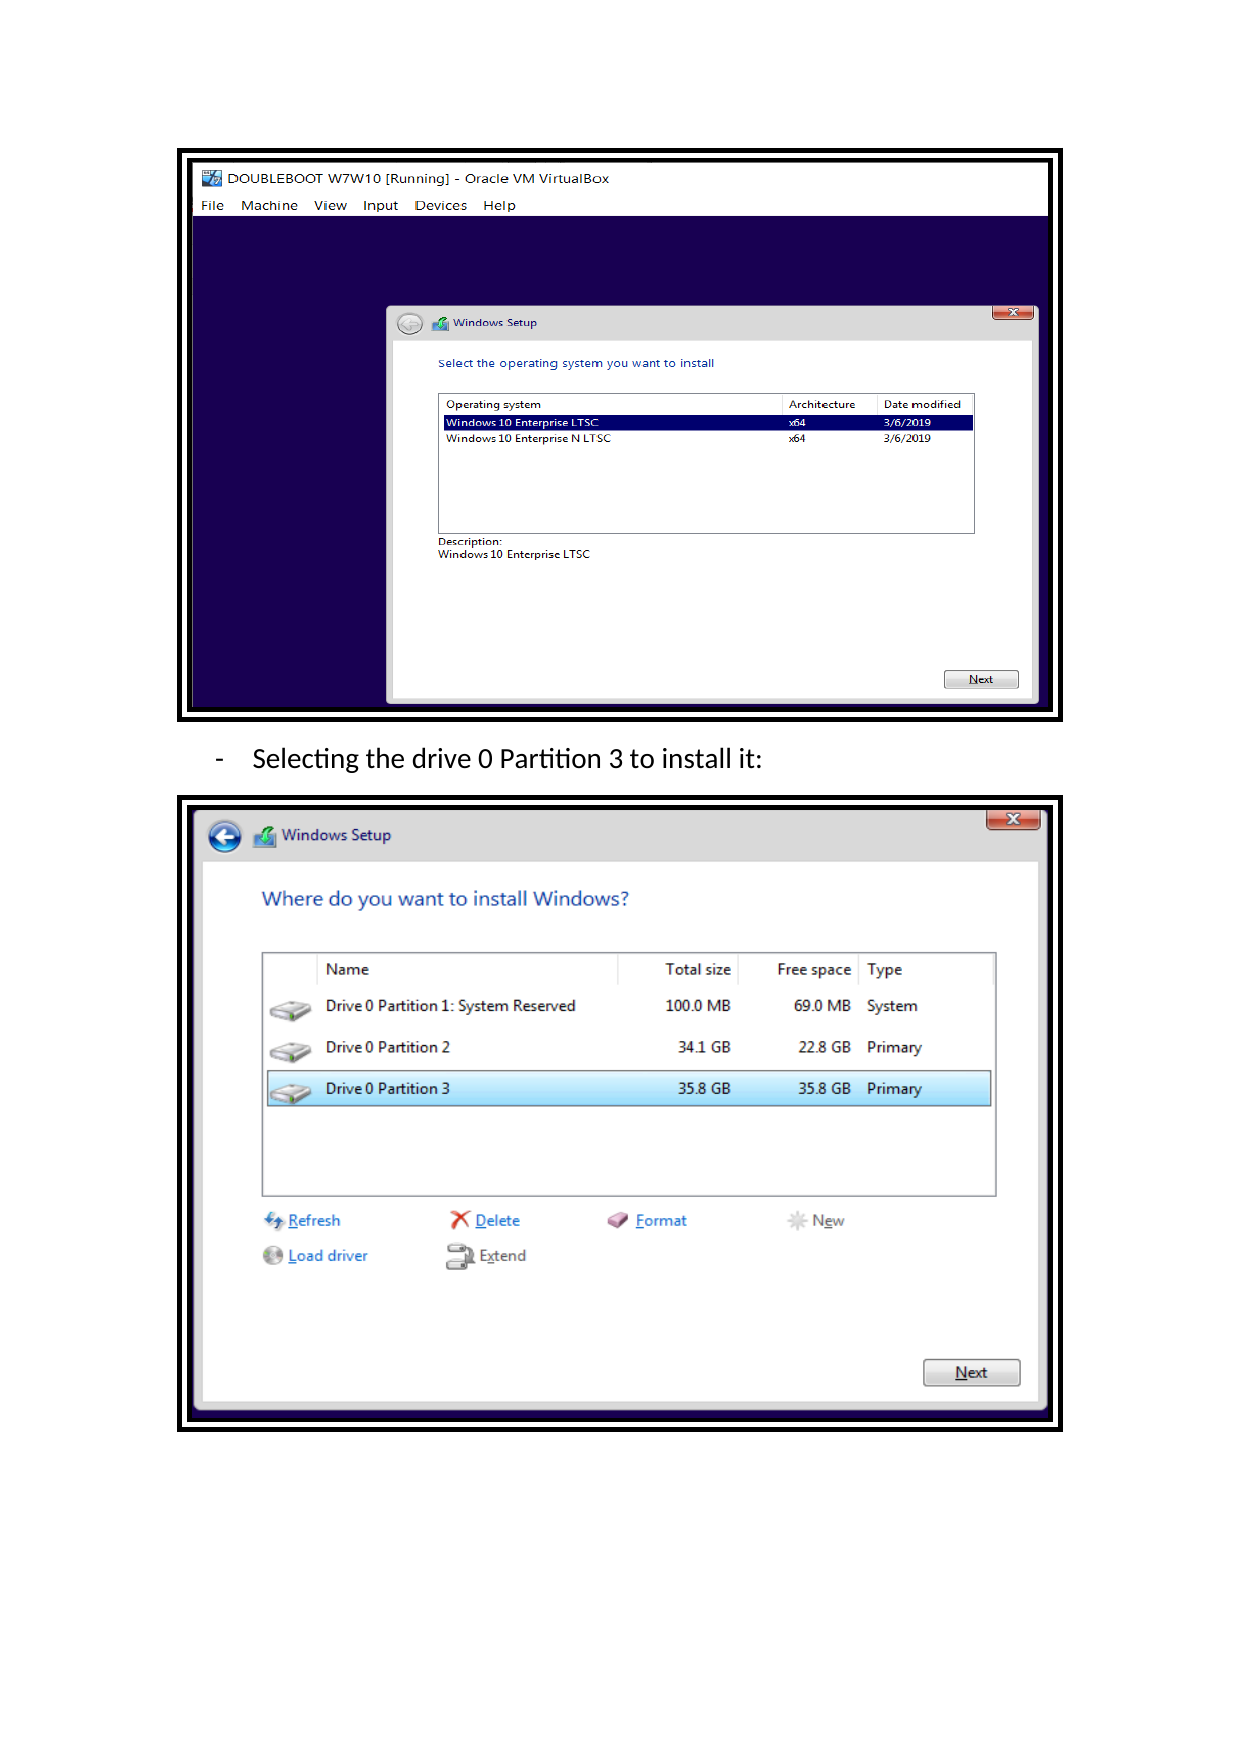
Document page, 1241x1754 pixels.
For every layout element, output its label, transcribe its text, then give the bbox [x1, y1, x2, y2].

list Selecting the drive 0 Partition 3 to install it: [215, 740, 1063, 776]
